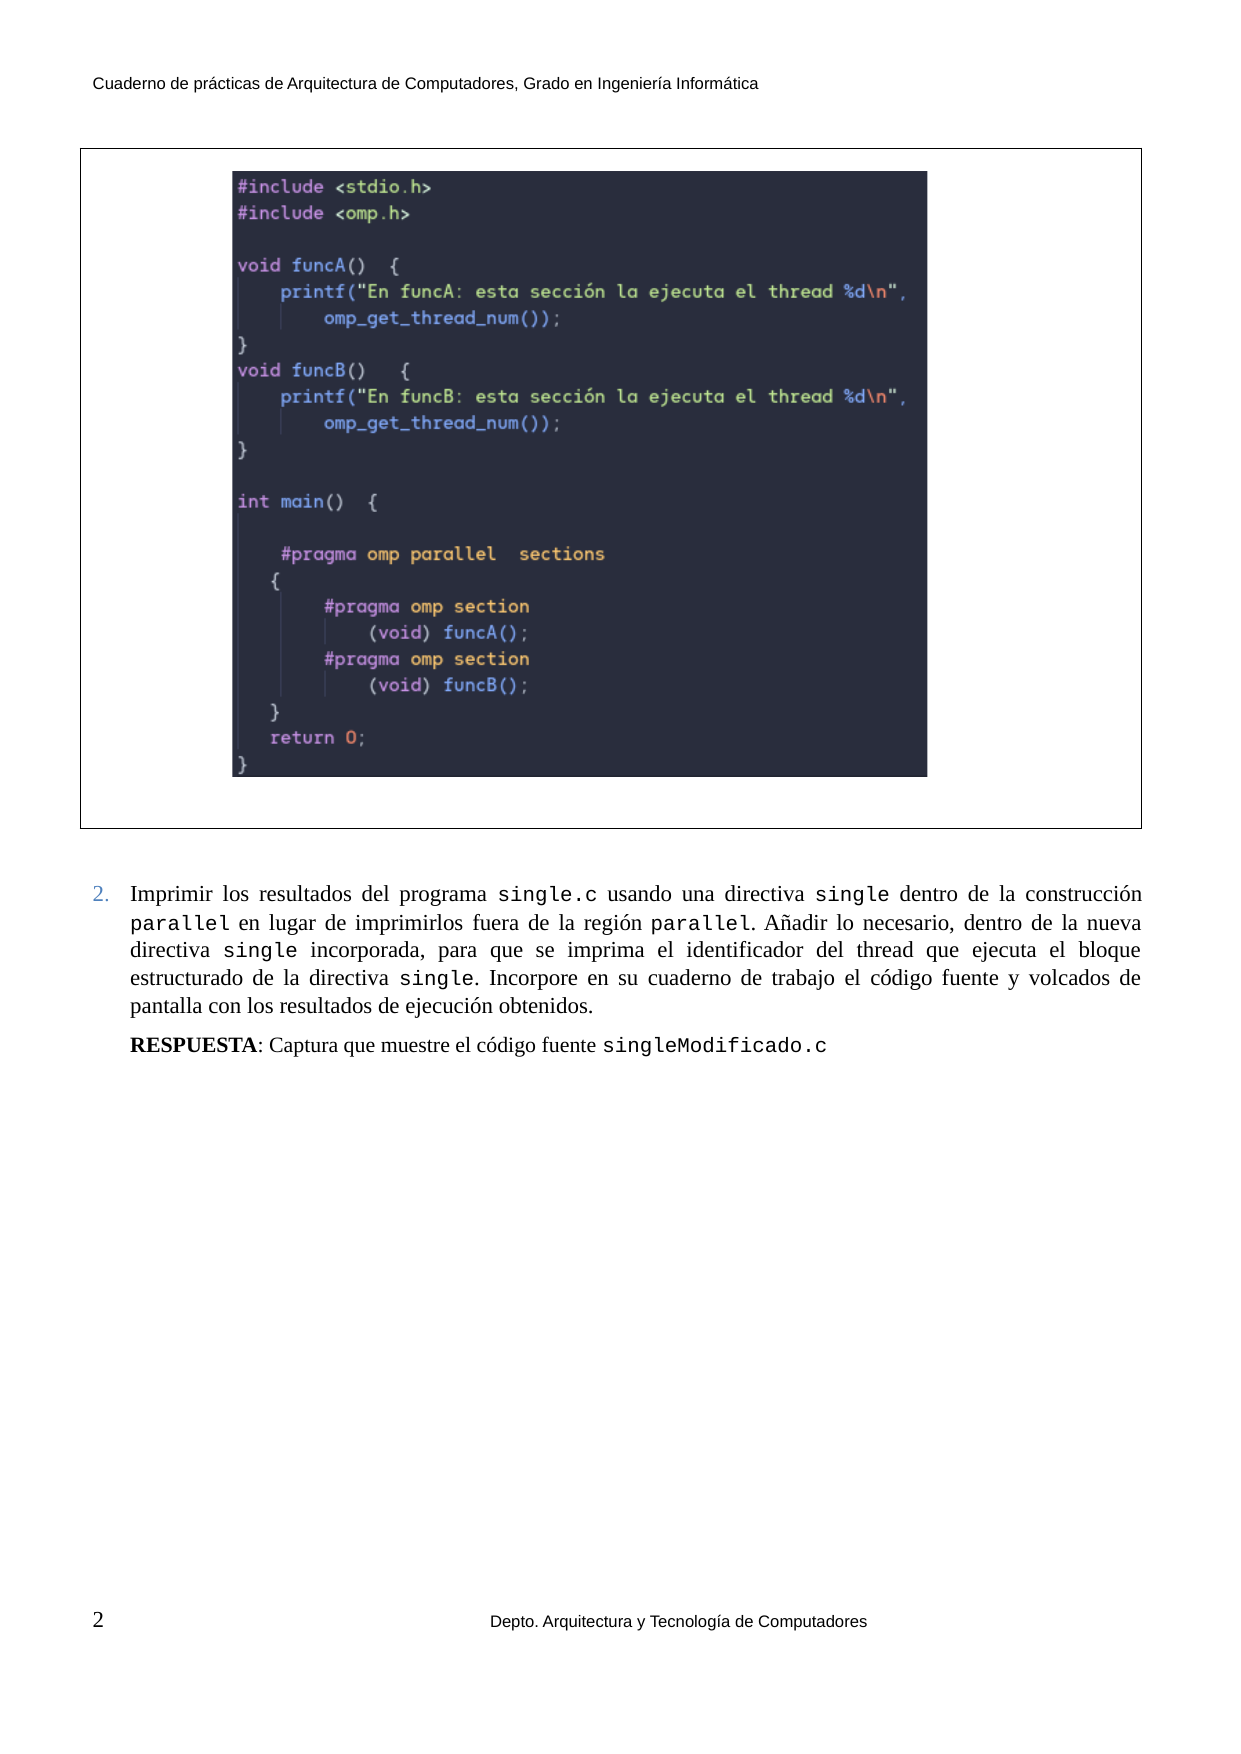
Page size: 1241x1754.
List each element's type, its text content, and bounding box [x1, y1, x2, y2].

picture [232, 171, 928, 777]
text RESPUESTA: Captura que muestre el código fuente singleModificado.c [130, 1031, 1143, 1058]
table_header [81, 149, 1141, 828]
list Imprimir los resultados del programa single.c usando una directiva single dentro de la construcción parallel en lugar de imprimirlos fuera de la región parallel. Añadir lo necesario, dentro de la nueva directiva single incorporada, para que se imprima el identificador del thread que ejecuta el bloque estructurado de la directiva single. Incorpore en su cuaderno de trabajo el código fuente y volcados de pantalla con los resultados de ejecución obtenidos. [92, 880, 1143, 1018]
